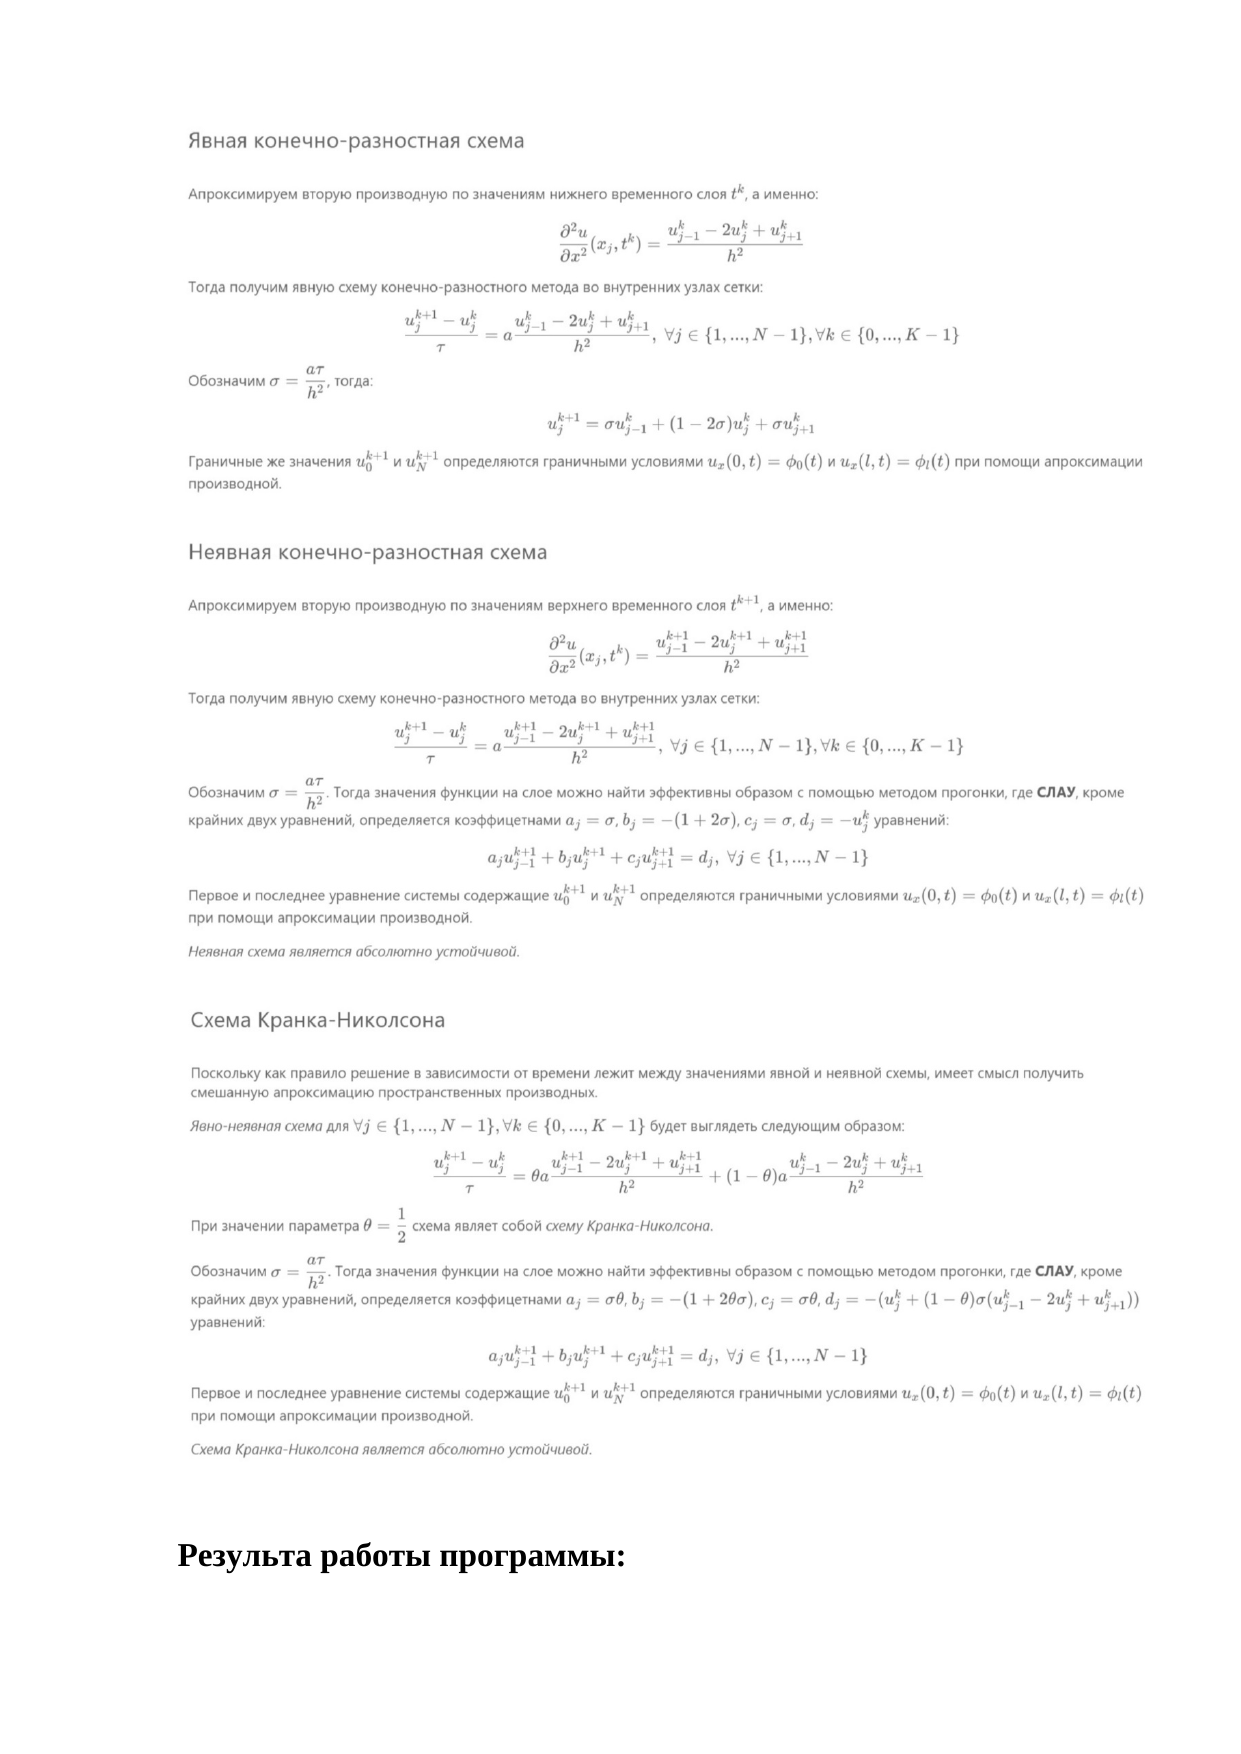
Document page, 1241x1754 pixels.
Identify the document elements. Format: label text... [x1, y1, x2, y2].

text Результа работы программы: [177, 1535, 1152, 1573]
picture [177, 118, 1152, 506]
picture [177, 1000, 1152, 1472]
picture [177, 533, 1152, 973]
